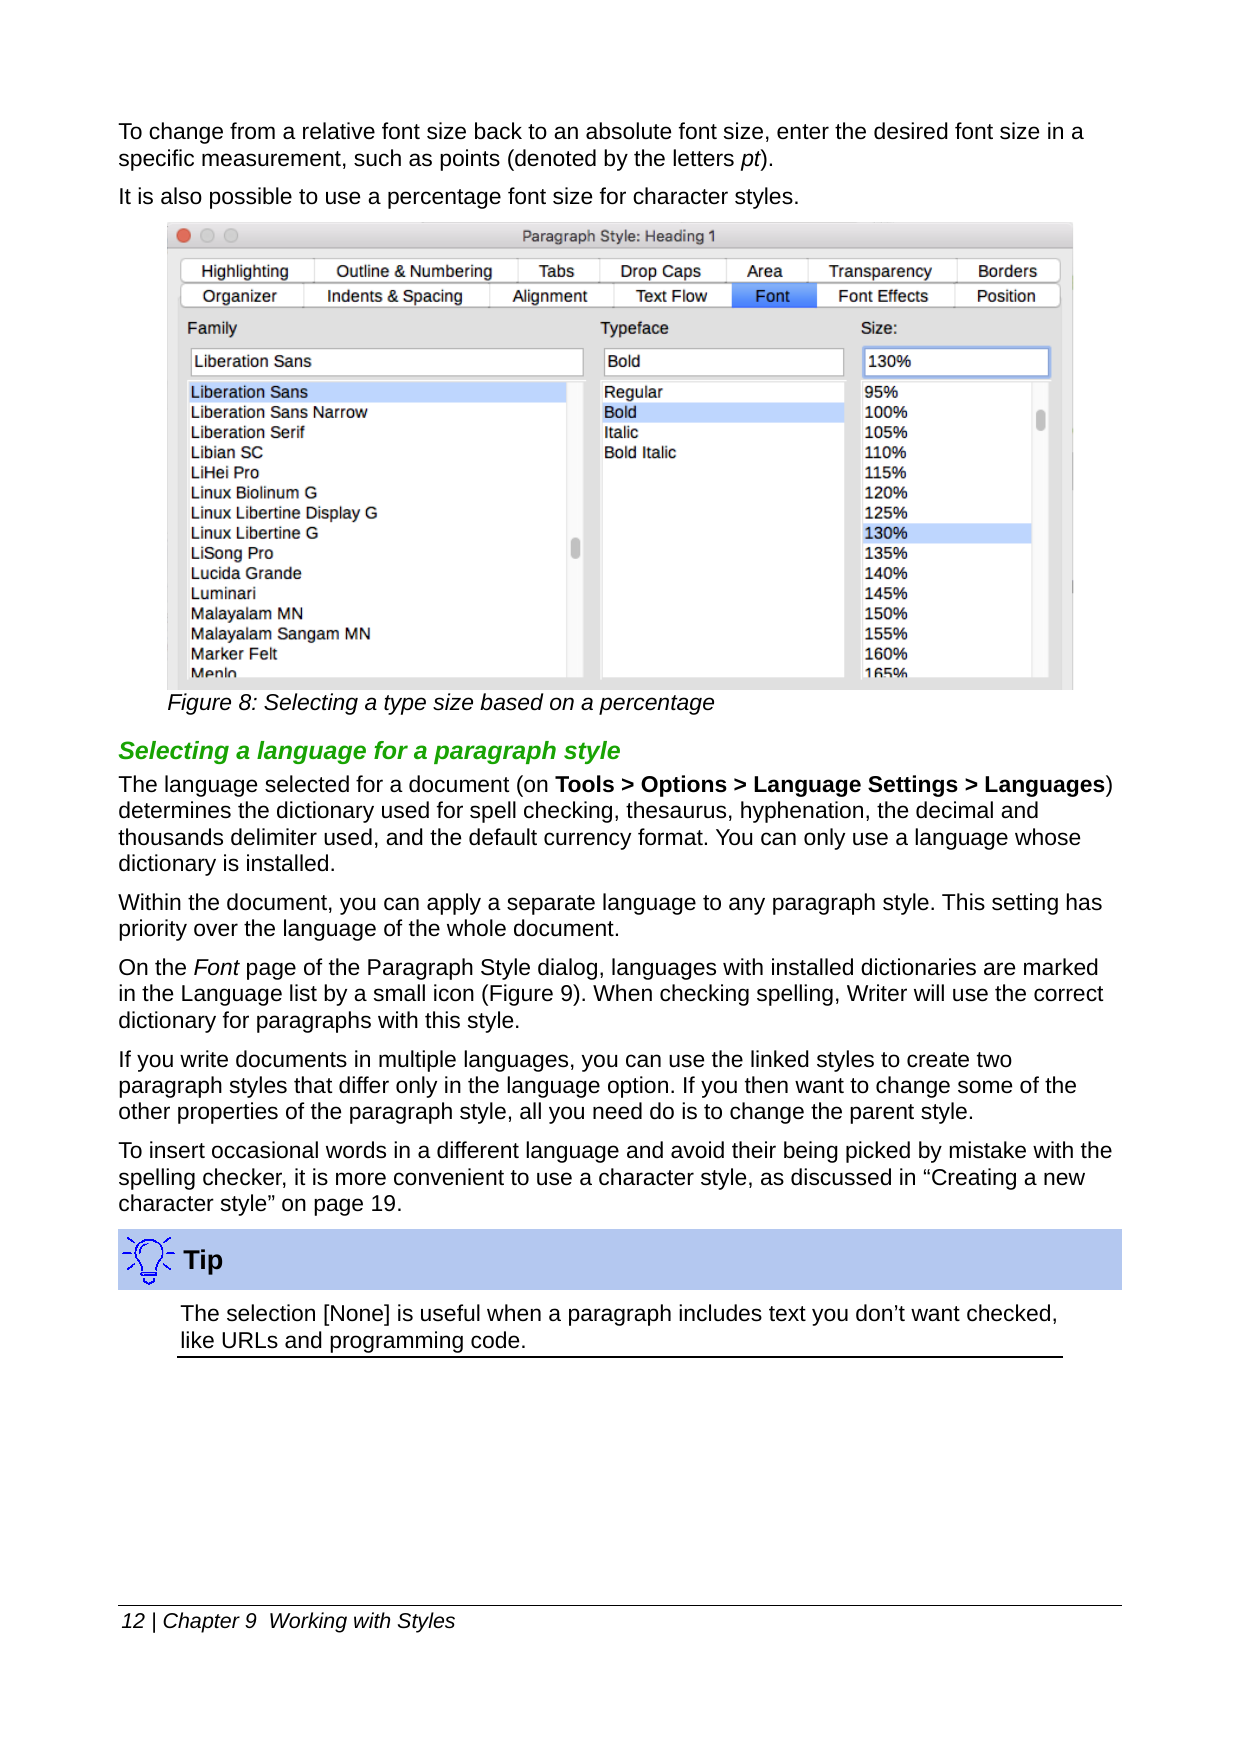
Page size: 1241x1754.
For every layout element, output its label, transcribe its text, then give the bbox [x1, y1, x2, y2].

text It is also possible to use a percentage font size for character styles. [118, 183, 1122, 210]
picture [119, 1229, 179, 1289]
text On the Font page of the Paragraph Style dialog, languages with installed dictionaries are marked in the Language list by a small icon (Figure 9). When checking spelling, Writer will use the correct dictionary for paragraphs with this style. [118, 954, 1122, 1033]
text To change from a relative font size back to an absolute font size, enter the desired font size in a specific measurement, such as points (denoted by the letters pt). [118, 118, 1122, 171]
subtitle Selecting a language for a paragraph style [118, 736, 1122, 765]
picture [167, 222, 1074, 690]
text The selection [None] is useful when a paragraph includes text you don’t want checked, like URLs and programming code. [177, 1297, 1063, 1356]
text If you write documents in multiple languages, you can use the linked styles to create two paragraph styles that differ only in the language option. If you then want to change some of the other properties of the paragraph style, all you need do is to change the parent style. [118, 1046, 1122, 1125]
text Figure 8: Selecting a type size based on a percentage [167, 690, 1073, 716]
subtitle Tip [118, 1229, 1122, 1290]
text The language selected for a document (on Tools > Options > Language Settings > Languages) determines the dictionary used for spell checking, thesaurus, hyphenation, the decimal and thousands delimiter used, and the default currency format. You can only use a language whose dictionary is installed. [118, 771, 1122, 876]
text Within the document, you can apply a separate language to any paragraph style. This setting has priority over the language of the whole document. [118, 889, 1122, 942]
text To insert occasional words in a different language and avoid their being picked by mistake with the spelling checker, it is more convenient to use a character style, as discussed in “Creating a new character style” on page 19. [118, 1137, 1122, 1216]
